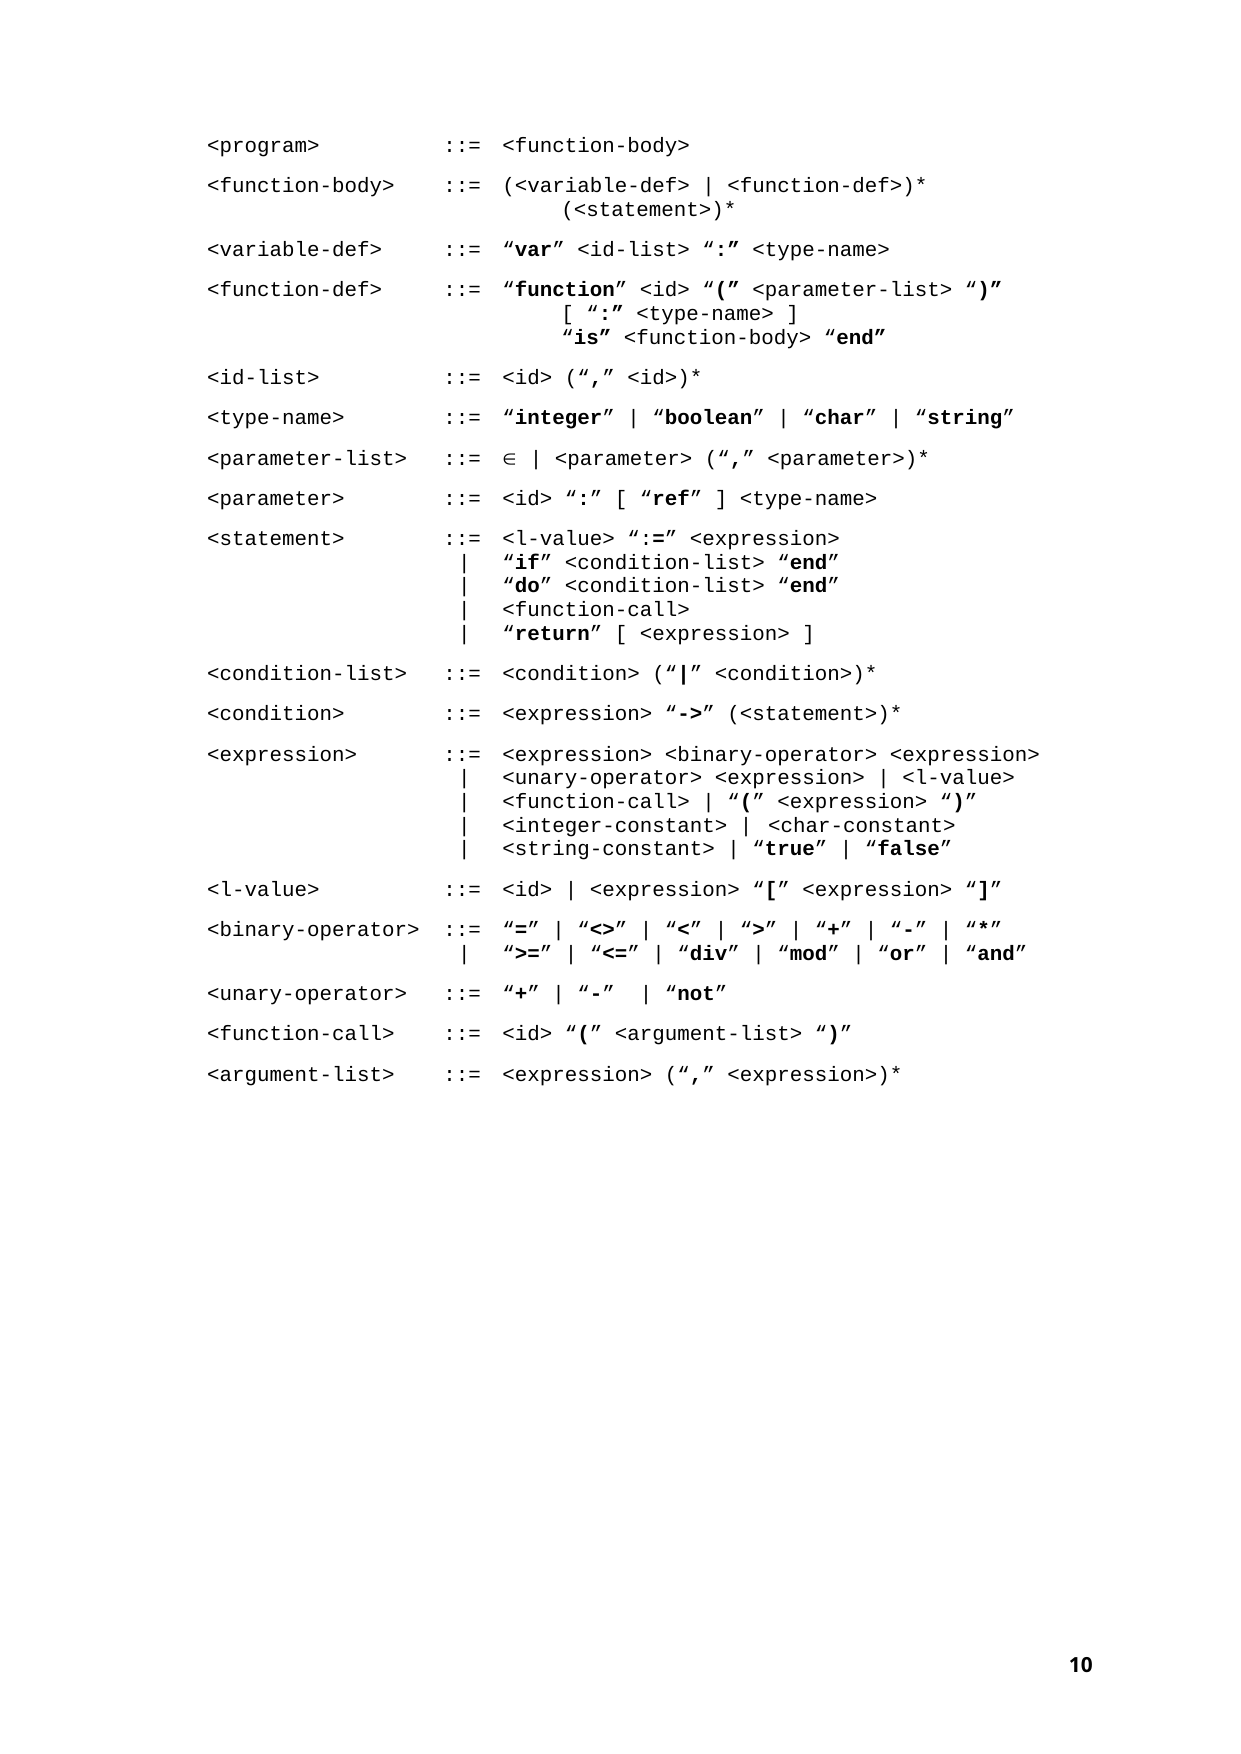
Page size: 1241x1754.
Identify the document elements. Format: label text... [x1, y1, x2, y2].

text <parameter-list> ::= Î | <parameter> (“,” <parameter>)* [207, 448, 1092, 471]
text <id-list> ::= <id> (“,” <id>)* [207, 367, 1092, 391]
text <l-value> ::= <id> | <expression> “[” <expression> “]” [207, 879, 1092, 902]
text <function-body> ::= (<variable-def> | <function-def>)* (<statement>)* [207, 175, 1092, 222]
text <function-call> ::= <id> “(” <argument-list> “)” [207, 1023, 1092, 1047]
text <statement> ::= <l-value> “:=” <expression> | “if” <condition-list> “end” | “do” <condition-list> “end” | <function-call> | “return” [ <expression> ] [207, 528, 1092, 646]
text <argument-list> ::= <expression> (“,” <expression>)* [207, 1063, 1092, 1087]
text <binary-operator> ::= “=” | “<>” | “<” | “>” | “+” | “-” | “*” | “>=” | “<=” | “div” | “mod” | “or” | “and” [207, 919, 1092, 966]
text <parameter> ::= <id> “:” [ “ref” ] <type-name> [207, 488, 1092, 512]
text <unary-operator> ::= “+” | “-” | “not” [207, 983, 1092, 1007]
text <variable-def> ::= “var” <id-list> “:” <type-name> [207, 239, 1092, 263]
text <condition-list> ::= <condition> (“|” <condition>)* [207, 663, 1092, 687]
text <program> ::= <function-body> [207, 135, 1092, 158]
text <type-name> ::= “integer” | “boolean” | “char” | “string” [207, 407, 1092, 431]
text <expression> ::= <expression> <binary-operator> <expression> | <unary-operator> <expression> | <l-value> | <function-call> | “(” <expression> “)” | <integer-constant> | <char-constant> | <string-constant> | “true” | “false” [207, 744, 1092, 862]
text <function-def> ::= “function” <id> “(” <parameter-list> “)” [ “:” <type-name> ] “is” <function-body> “end” [207, 279, 1092, 350]
text <condition> ::= <expression> “->” (<statement>)* [207, 703, 1092, 727]
